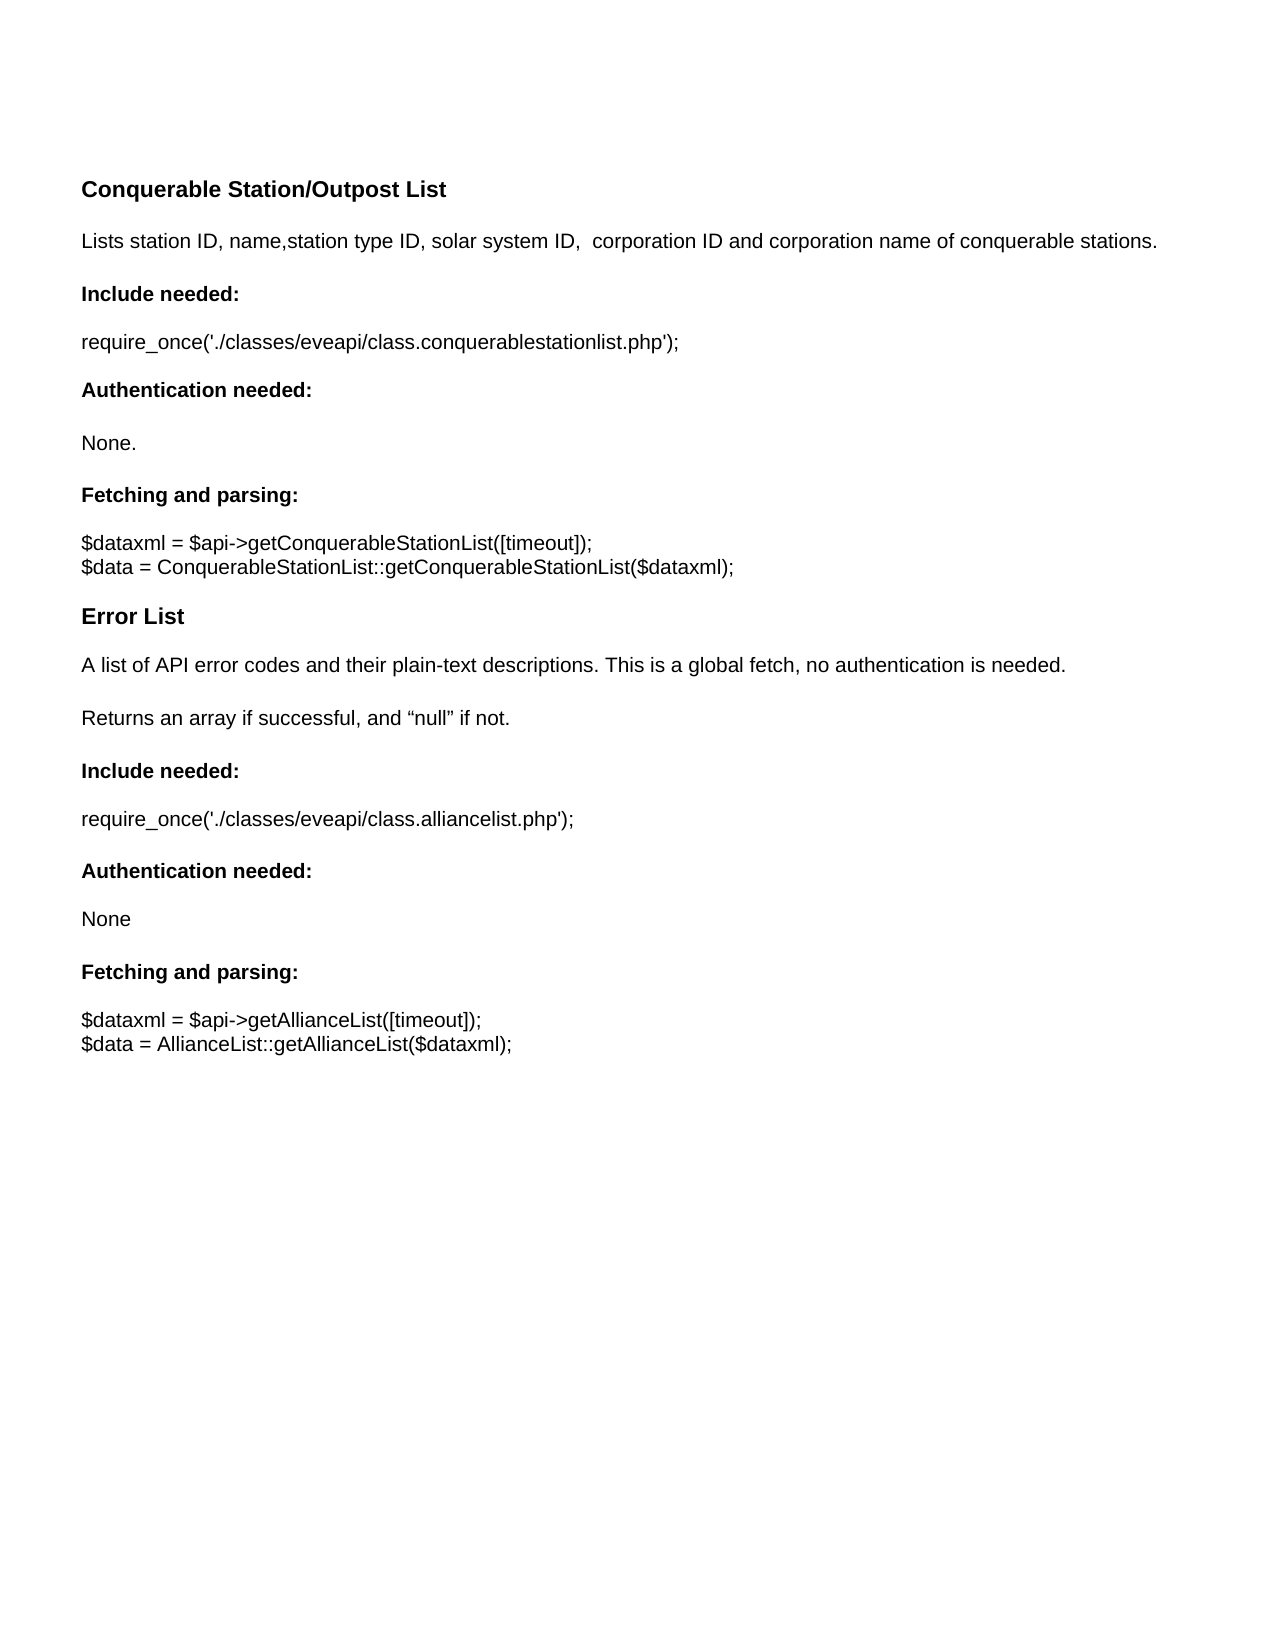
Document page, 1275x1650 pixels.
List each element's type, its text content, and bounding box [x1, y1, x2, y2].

text Fetching and parsing: [81, 483, 1198, 507]
text require_once('./classes/eveapi/class.alliancelist.php'); [81, 806, 1198, 830]
text $data = AllianceList::getAllianceList($dataxml); [81, 1032, 1198, 1056]
text Authentication needed: [81, 378, 1198, 402]
text A list of API error codes and their plain-text descriptions. This is a global fetch, no authentication is needed. [81, 653, 1198, 677]
text Lists station ID, name,station type ID, solar system ID, corporation ID and corporation name of conquerable stations. [81, 229, 1198, 253]
text Error List [81, 603, 1198, 629]
text Fetching and parsing: [81, 960, 1198, 984]
text Include needed: [81, 282, 1198, 306]
text require_once('./classes/eveapi/class.conquerablestationlist.php'); [81, 330, 1198, 354]
text None. [81, 430, 1198, 454]
text Returns an array if successful, and “null” if not. [81, 706, 1198, 730]
text None [81, 907, 1198, 931]
text $data = ConquerableStationList::getConquerableStationList($dataxml); [81, 555, 1198, 579]
text Conquerable Station/Outpost List [81, 176, 1198, 203]
text $dataxml = $api->getConquerableStationList([timeout]); [81, 531, 1198, 555]
text Authentication needed: [81, 859, 1198, 883]
text Include needed: [81, 758, 1198, 782]
text $dataxml = $api->getAllianceList([timeout]); [81, 1008, 1198, 1032]
